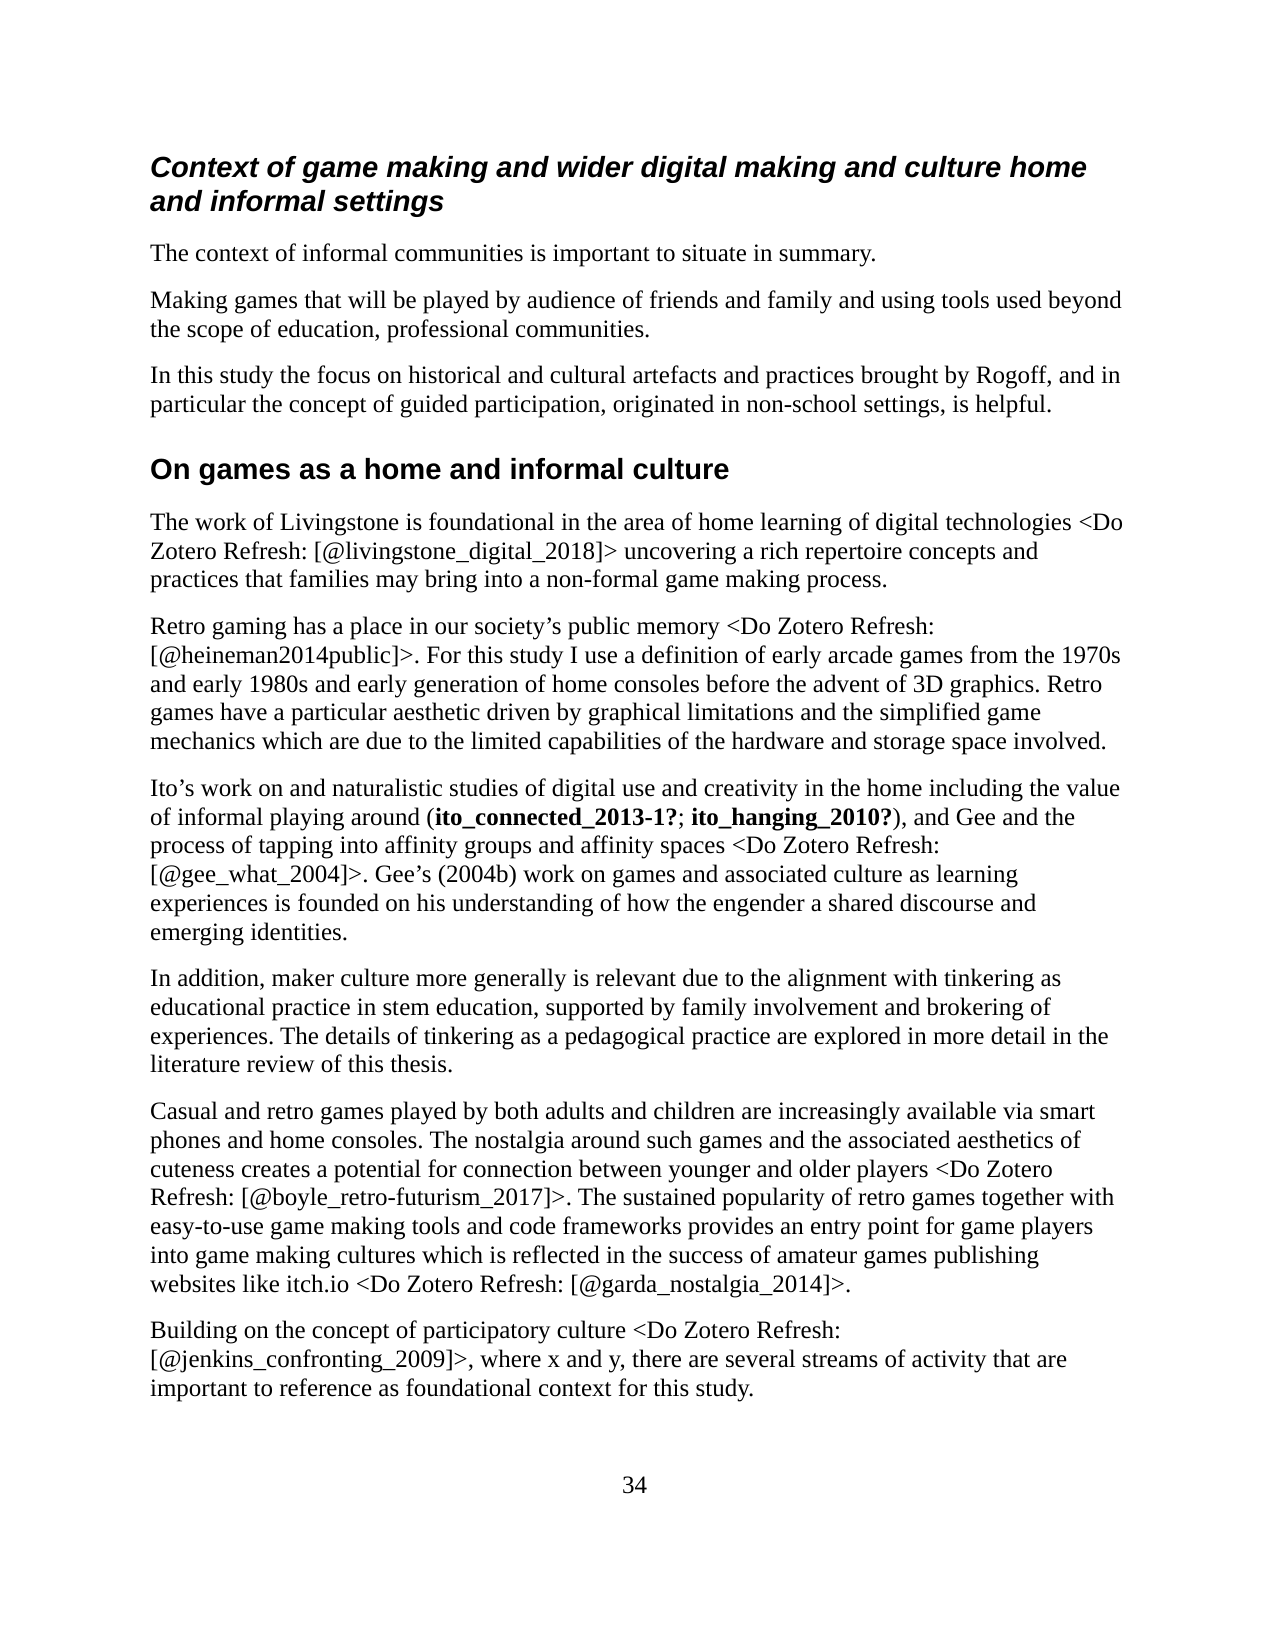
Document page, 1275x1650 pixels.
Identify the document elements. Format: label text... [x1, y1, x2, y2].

text In this study the focus on historical and cultural artefacts and practices brought by Rogoff, and in particular the concept of guided participation, originated in non-school settings, is helpful. [150, 361, 1125, 418]
text In addition, maker culture more generally is relevant due to the alignment with tinkering as educational practice in stem education, supported by family involvement and brokering of experiences. The details of tinkering as a pedagogical practice are explored in more detail in the literature review of this thesis. [150, 963, 1125, 1078]
text The context of informal communities is important to situate in summary. [150, 238, 1125, 267]
text The work of Livingstone is foundational in the area of home learning of digital technologies <Do Zotero Refresh: [@livingstone_digital_2018]> uncovering a rich repertoire concepts and practices that families may bring into a non-formal game making process. [150, 507, 1125, 593]
subtitle Context of game making and wider digital making and culture home and informal settings [150, 150, 1125, 217]
text Retro gaming has a place in our society’s public memory <Do Zotero Refresh: [@heineman2014public]>. For this study I use a definition of early arcade games from the 1970s and early 1980s and early generation of home consoles before the advent of 3D graphics. Retro games have a particular aesthetic driven by graphical limitations and the simplified game mechanics which are due to the limited capabilities of the hardware and storage space involved. [150, 611, 1125, 755]
text Building on the concept of participatory culture <Do Zotero Refresh: [@jenkins_confronting_2009]>, where x and y, there are several streams of activity that are important to reference as foundational context for this study. [150, 1315, 1125, 1402]
text Making games that will be played by audience of friends and family and using tools used beyond the scope of education, professional communities. [150, 285, 1125, 343]
text Casual and retro games played by both adults and children are increasingly available via smart phones and home consoles. The nostalgia around such games and the associated aesthetics of cuteness creates a potential for connection between younger and older players <Do Zotero Refresh: [@boyle_retro-futurism_2017]>. The sustained popularity of retro games together with easy-to-use game making tools and code frameworks provides an entry point for game players into game making cultures which is reflected in the success of amateur games publishing websites like itch.io <Do Zotero Refresh: [@garda_nostalgia_2014]>. [150, 1096, 1125, 1297]
text Ito’s work on and naturalistic studies of digital use and creativity in the home including the value of informal playing around (ito_connected_2013-1?; ito_hanging_2010?), and Gee and the process of tapping into affinity groups and affinity spaces <Do Zotero Refresh: [@gee_what_2004]>. Gee’s (2004b) work on games and associated culture as learning experiences is founded on his understanding of how the engender a shared discourse and emerging identities. [150, 773, 1125, 945]
subtitle On games as a home and informal culture [150, 452, 1125, 486]
